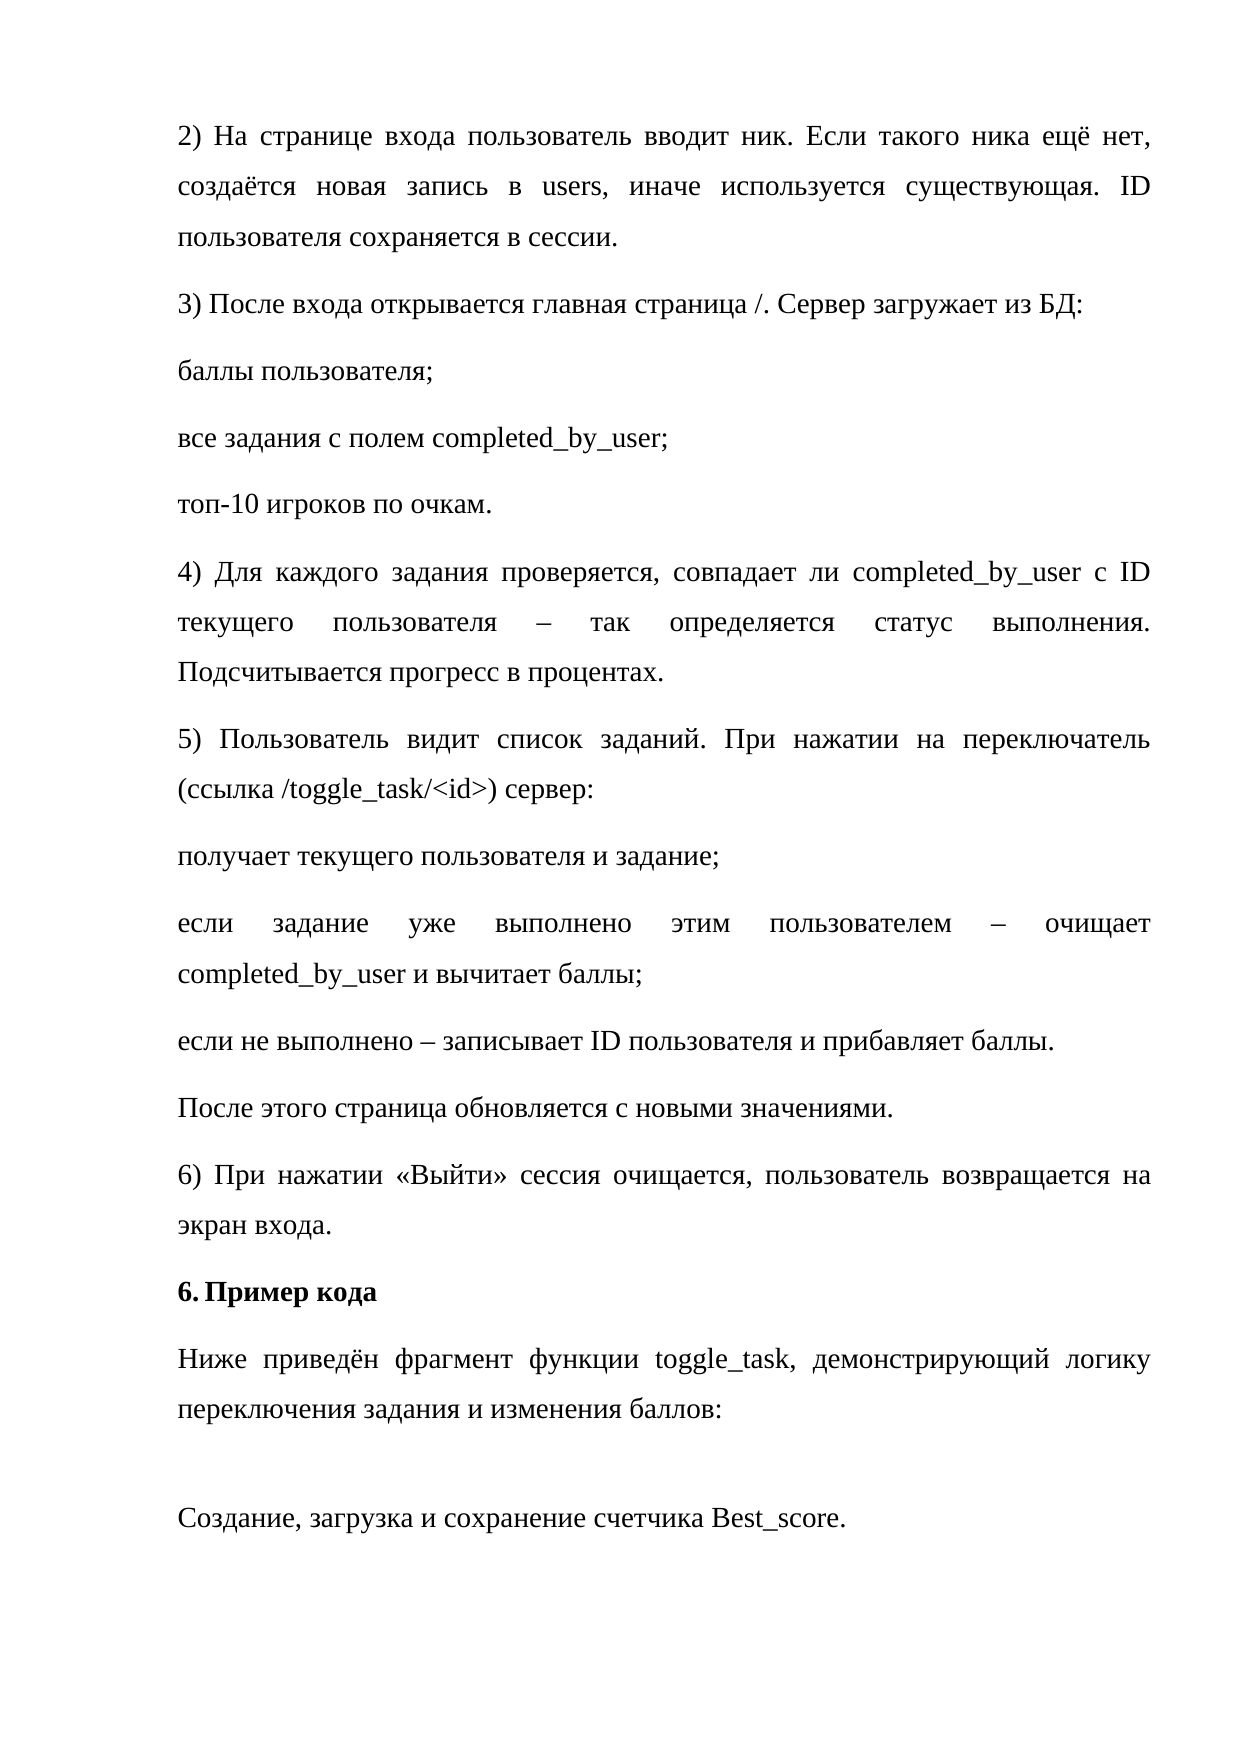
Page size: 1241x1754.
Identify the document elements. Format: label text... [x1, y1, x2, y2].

text После этого страница обновляется с новыми значениями. [177, 1090, 1152, 1123]
text 6. Пример кода [177, 1274, 1152, 1308]
text 4) Для каждого задания проверяется, совпадает ли completed_by_user с ID текущего пользователя – так определяется статус выполнения. Подсчитывается прогресс в процентах. [177, 554, 1152, 688]
text 2) На странице входа пользователь вводит ник. Если такого ника ещё нет, создаётся новая запись в users, иначе используется существующая. ID пользователя сохраняется в сессии. [177, 118, 1152, 252]
text топ-10 игроков по очкам. [177, 487, 1152, 520]
text если задание уже выполнено этим пользователем – очищает completed_by_user и вычитает баллы; [177, 906, 1152, 989]
text 5) Пользователь видит список заданий. При нажатии на переключатель (ссылка /toggle_task/<id>) сервер: [177, 721, 1152, 805]
text 6) При нажатии «Выйти» сессия очищается, пользователь возвращается на экран входа. [177, 1157, 1152, 1241]
text Создание, загрузка и сохранение счетчика Best_score. [177, 1500, 1152, 1534]
text Ниже приведён фрагмент функции toggle_task, демонстрирующий логику переключения задания и изменения баллов: [177, 1341, 1152, 1425]
text баллы пользователя; [177, 353, 1152, 386]
text получает текущего пользователя и задание; [177, 838, 1152, 872]
text если не выполнено – записывает ID пользователя и прибавляет баллы. [177, 1023, 1152, 1056]
text все задания с полем completed_by_user; [177, 420, 1152, 453]
text 3) После входа открывается главная страница /. Сервер загружает из БД: [177, 286, 1152, 319]
